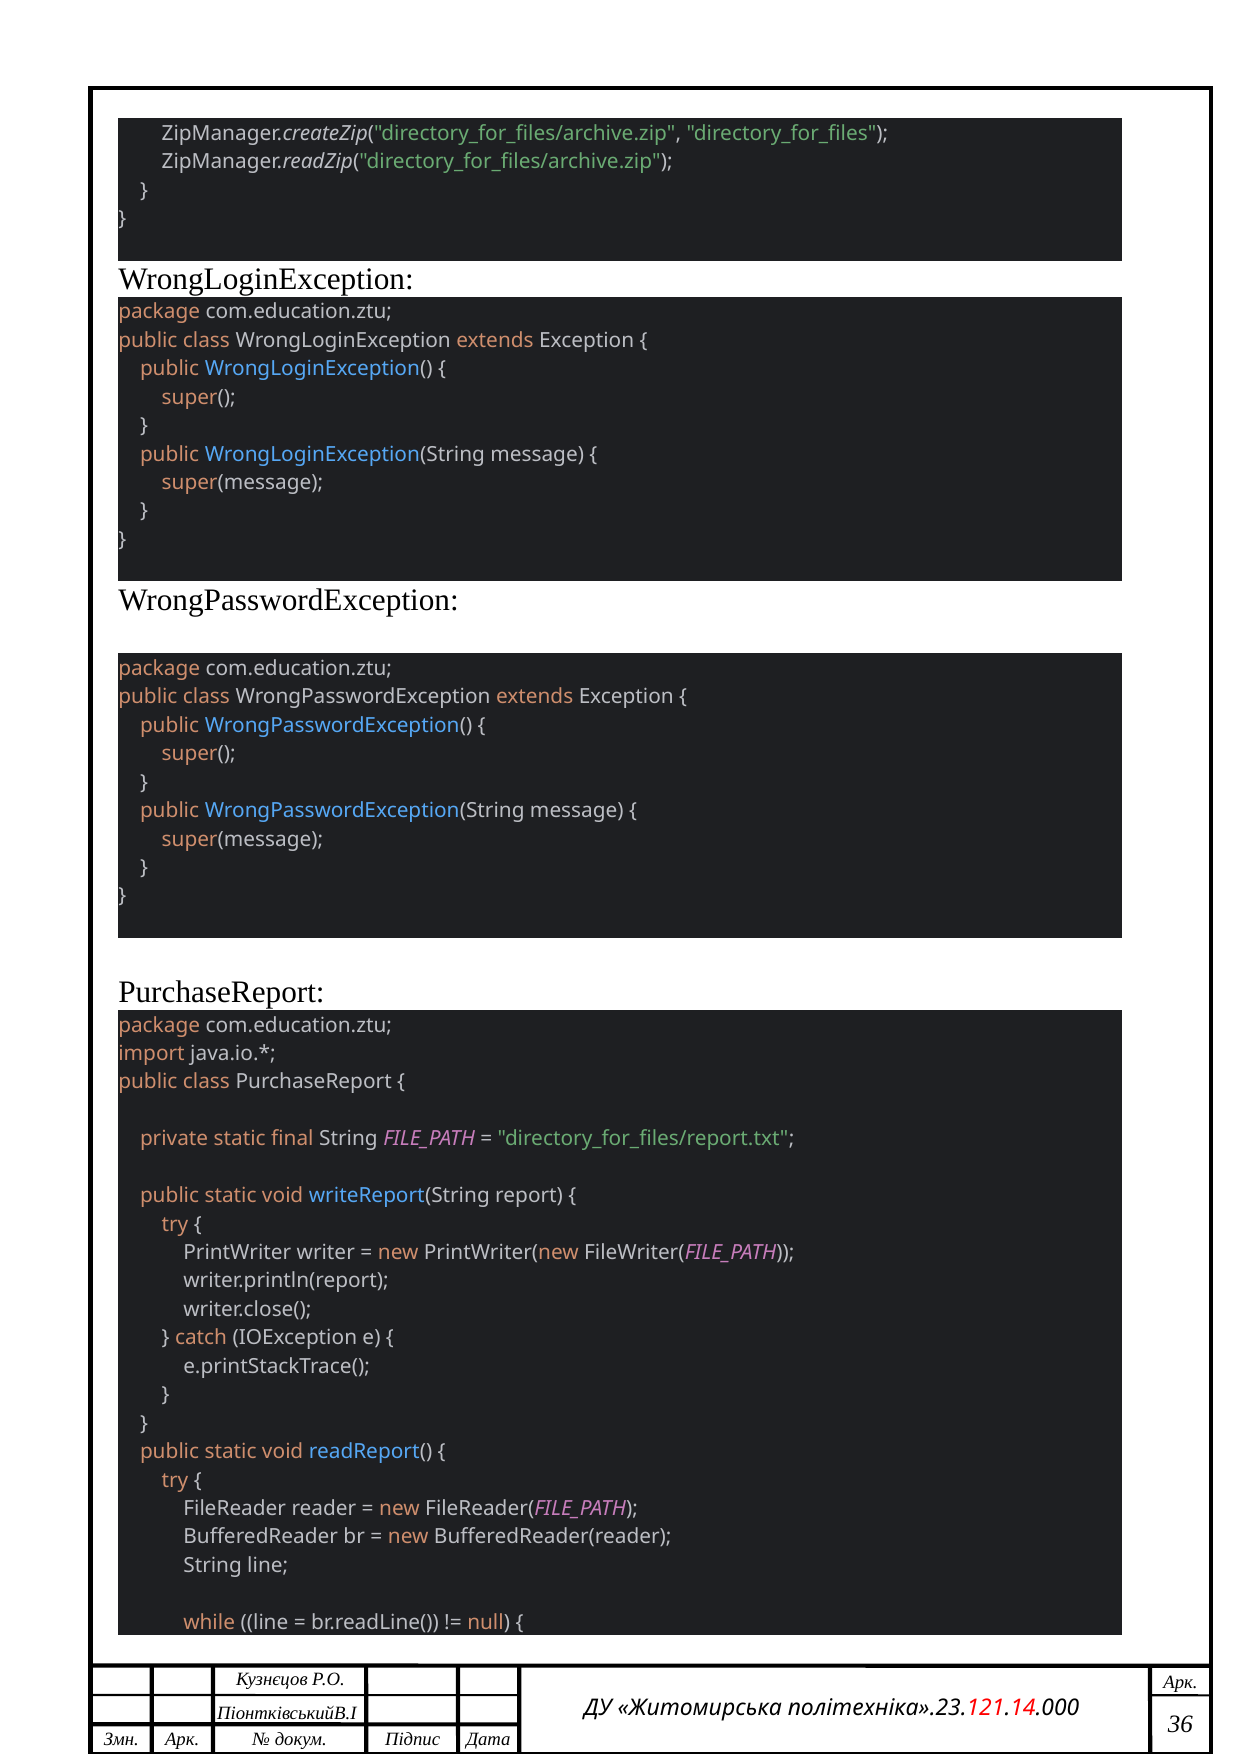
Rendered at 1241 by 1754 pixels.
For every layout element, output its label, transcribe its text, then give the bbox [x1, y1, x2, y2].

text ZipManager.createZip("directory_for_files/archive.zip", "directory_for_files"); ZipManager.readZip("directory_for_files/archive.zip"); } } [118, 118, 1122, 261]
text WrongLoginException: [118, 261, 1122, 297]
text PurchaseReport: [118, 938, 1122, 1010]
text package com.education.ztu; import java.io.*; public class PurchaseReport { private static final String FILE_PATH = "directory_for_files/report.txt"; public static void writeReport(String report) { try { PrintWriter writer = new PrintWriter(new FileWriter(FILE_PATH)); writer.println(report); writer.close(); } catch (IOException e) { e.printStackTrace(); } } public static void readReport() { try { FileReader reader = new FileReader(FILE_PATH); BufferedReader br = new BufferedReader(reader); String line; while ((line = br.readLine()) != null) { [118, 1010, 1122, 1635]
text WrongPasswordException: [118, 581, 1122, 653]
text package com.education.ztu; public class WrongPasswordException extends Exception { public WrongPasswordException() { super(); } public WrongPasswordException(String message) { super(message); } } [118, 653, 1122, 938]
text package com.education.ztu; public class WrongLoginException extends Exception { public WrongLoginException() { super(); } public WrongLoginException(String message) { super(message); } } [118, 297, 1122, 581]
